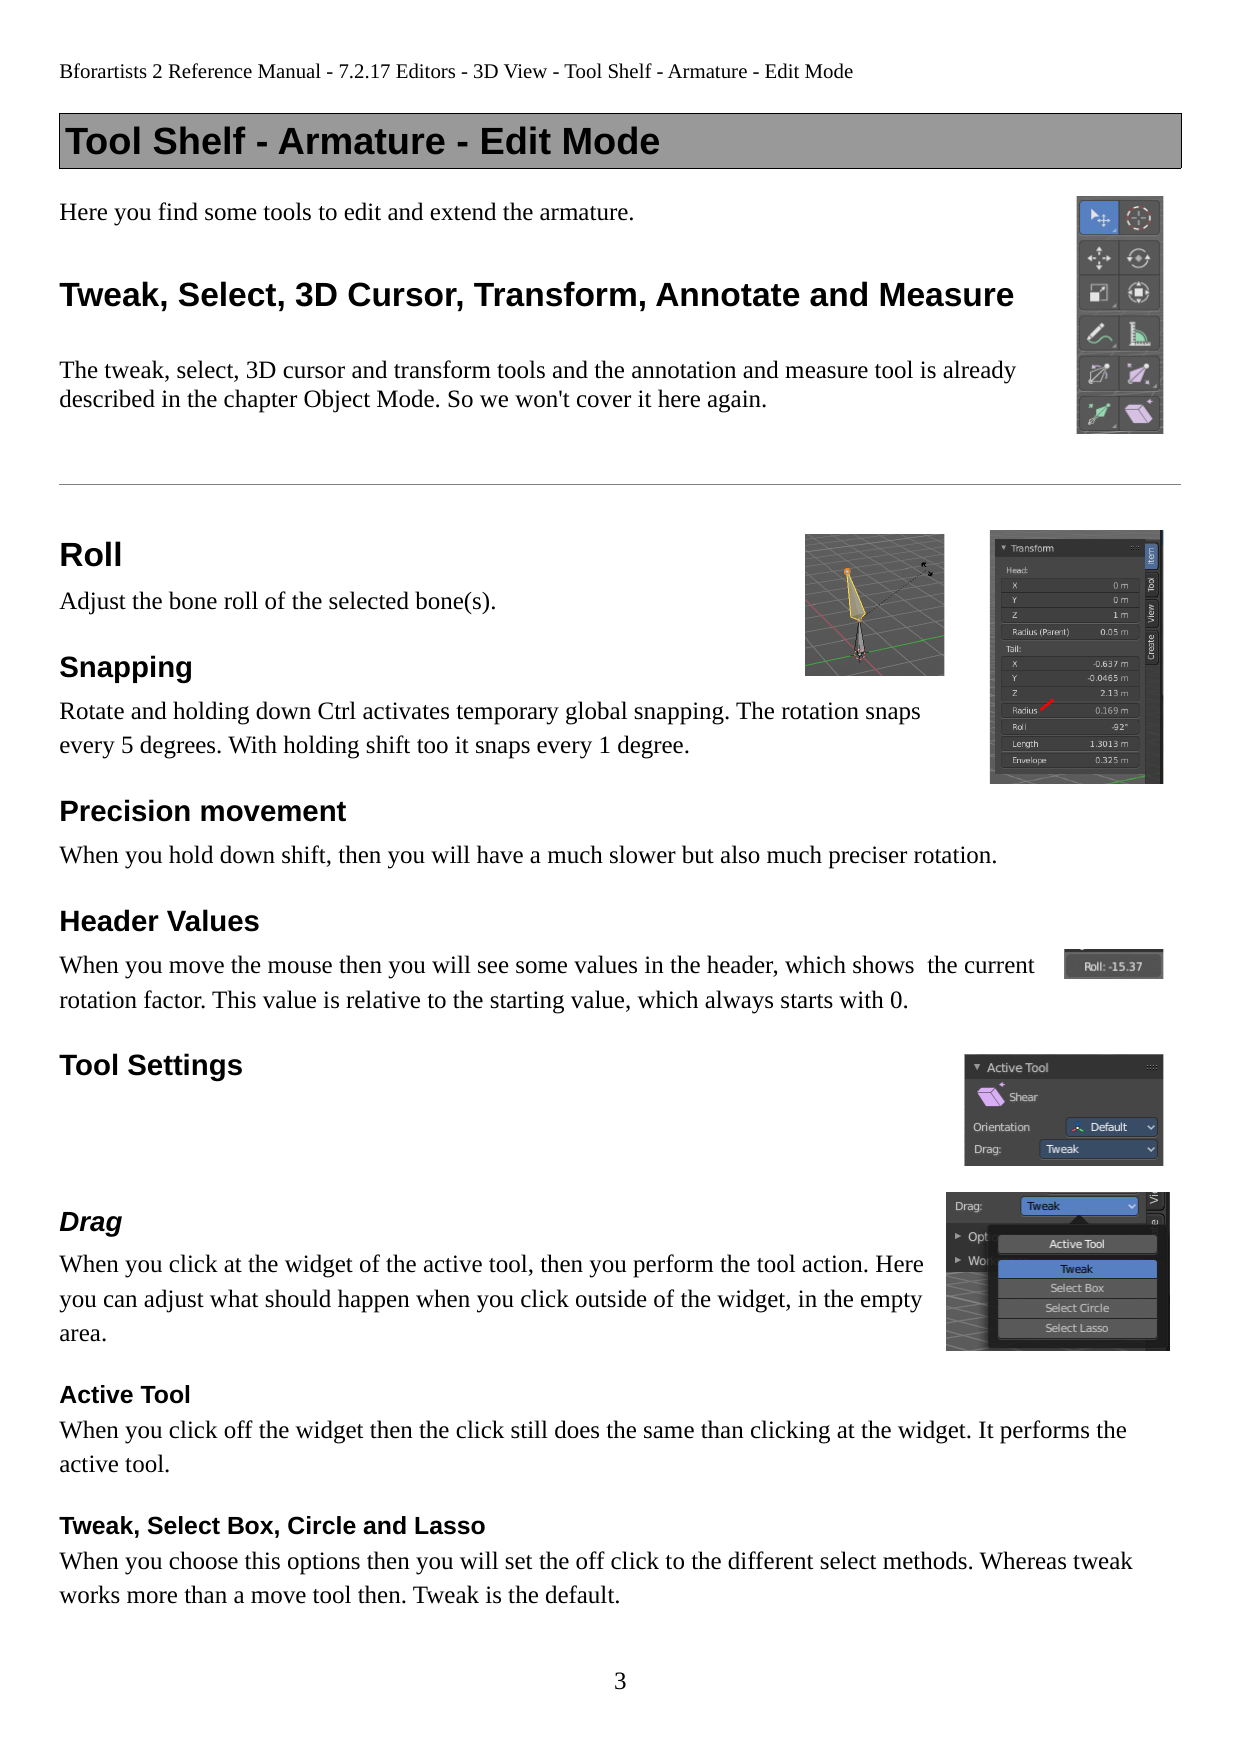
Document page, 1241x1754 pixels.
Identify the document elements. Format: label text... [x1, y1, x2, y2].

text When you hold down shift, then you will have a much slower but also much preciser rotation. [59, 840, 1181, 869]
text When you click at the widget of the active tool, then you perform the tool action. Here you can adjust what should happen when you click outside of the widget, in the empty area. [59, 1249, 946, 1347]
text Here you find some tools to edit and extend the armature. [59, 197, 1076, 225]
text Adjust the bone roll of the selected bone(s). [59, 586, 805, 615]
subtitle [1170, 1205, 1181, 1237]
picture [1076, 196, 1164, 434]
picture [1064, 949, 1164, 979]
text The tweak, select, 3D cursor and transform tools and the annotation and measure tool is already described in the chapter Object Mode. So we won't cover it here again. [59, 355, 1076, 412]
subtitle Header Values [59, 904, 1181, 938]
text When you click off the widget then the click still does the same than clicking at the widget. It performs the active tool. [59, 1415, 1181, 1478]
subtitle [1164, 535, 1181, 573]
picture [805, 534, 945, 676]
subtitle Roll [59, 535, 805, 573]
subtitle Active Tool [59, 1380, 1181, 1409]
subtitle Tweak, Select Box, Circle and Lasso [59, 1511, 1181, 1539]
subtitle Precision movement [59, 794, 1181, 828]
subtitle [945, 535, 989, 573]
picture [946, 1192, 1170, 1351]
picture [989, 530, 1164, 784]
text When you move the mouse then you will see some values in the header, which shows the current rotation factor. This value is relative to the starting value, which always starts with 0. [59, 950, 1181, 1013]
text Rotate and holding down Ctrl activates temporary global snapping. The rotation snaps every 5 degrees. With holding shift too it snaps every 1 degree. [59, 696, 989, 759]
text [945, 586, 989, 615]
subtitle Drag [59, 1205, 946, 1237]
subtitle [1164, 650, 1181, 683]
table_header Tool Shelf - Armature - Edit Mode [60, 114, 1181, 168]
text When you choose this options then you will set the off click to the different select methods. Whereas tweak works more than a move tool then. Tweak is the default. [59, 1546, 1181, 1609]
subtitle Tweak, Select, 3D Cursor, Transform, Annotate and Measure [59, 275, 1076, 314]
picture [964, 1054, 1164, 1166]
subtitle Snapping [59, 650, 989, 683]
subtitle Tool Settings [59, 1048, 1181, 1082]
